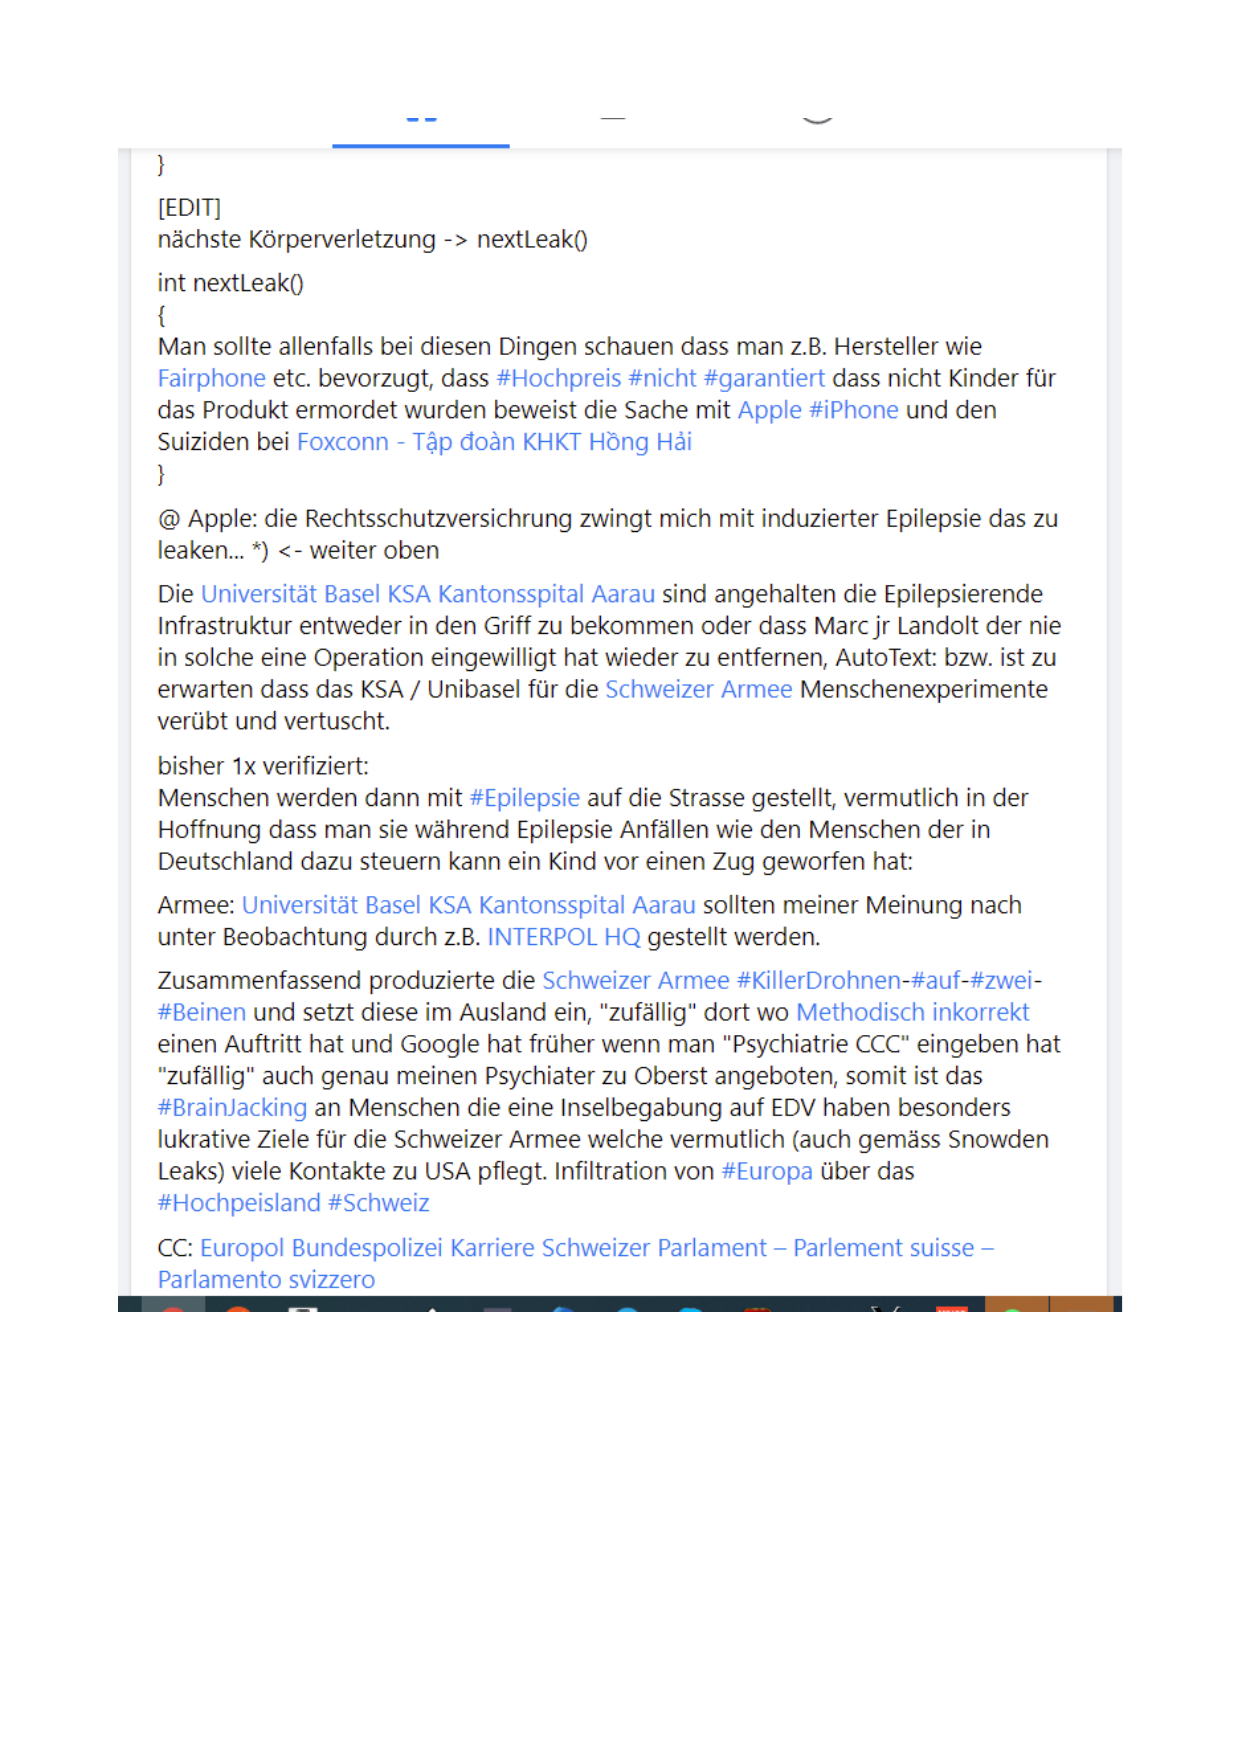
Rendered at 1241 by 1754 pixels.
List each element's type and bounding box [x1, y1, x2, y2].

picture [118, 118, 1123, 1312]
